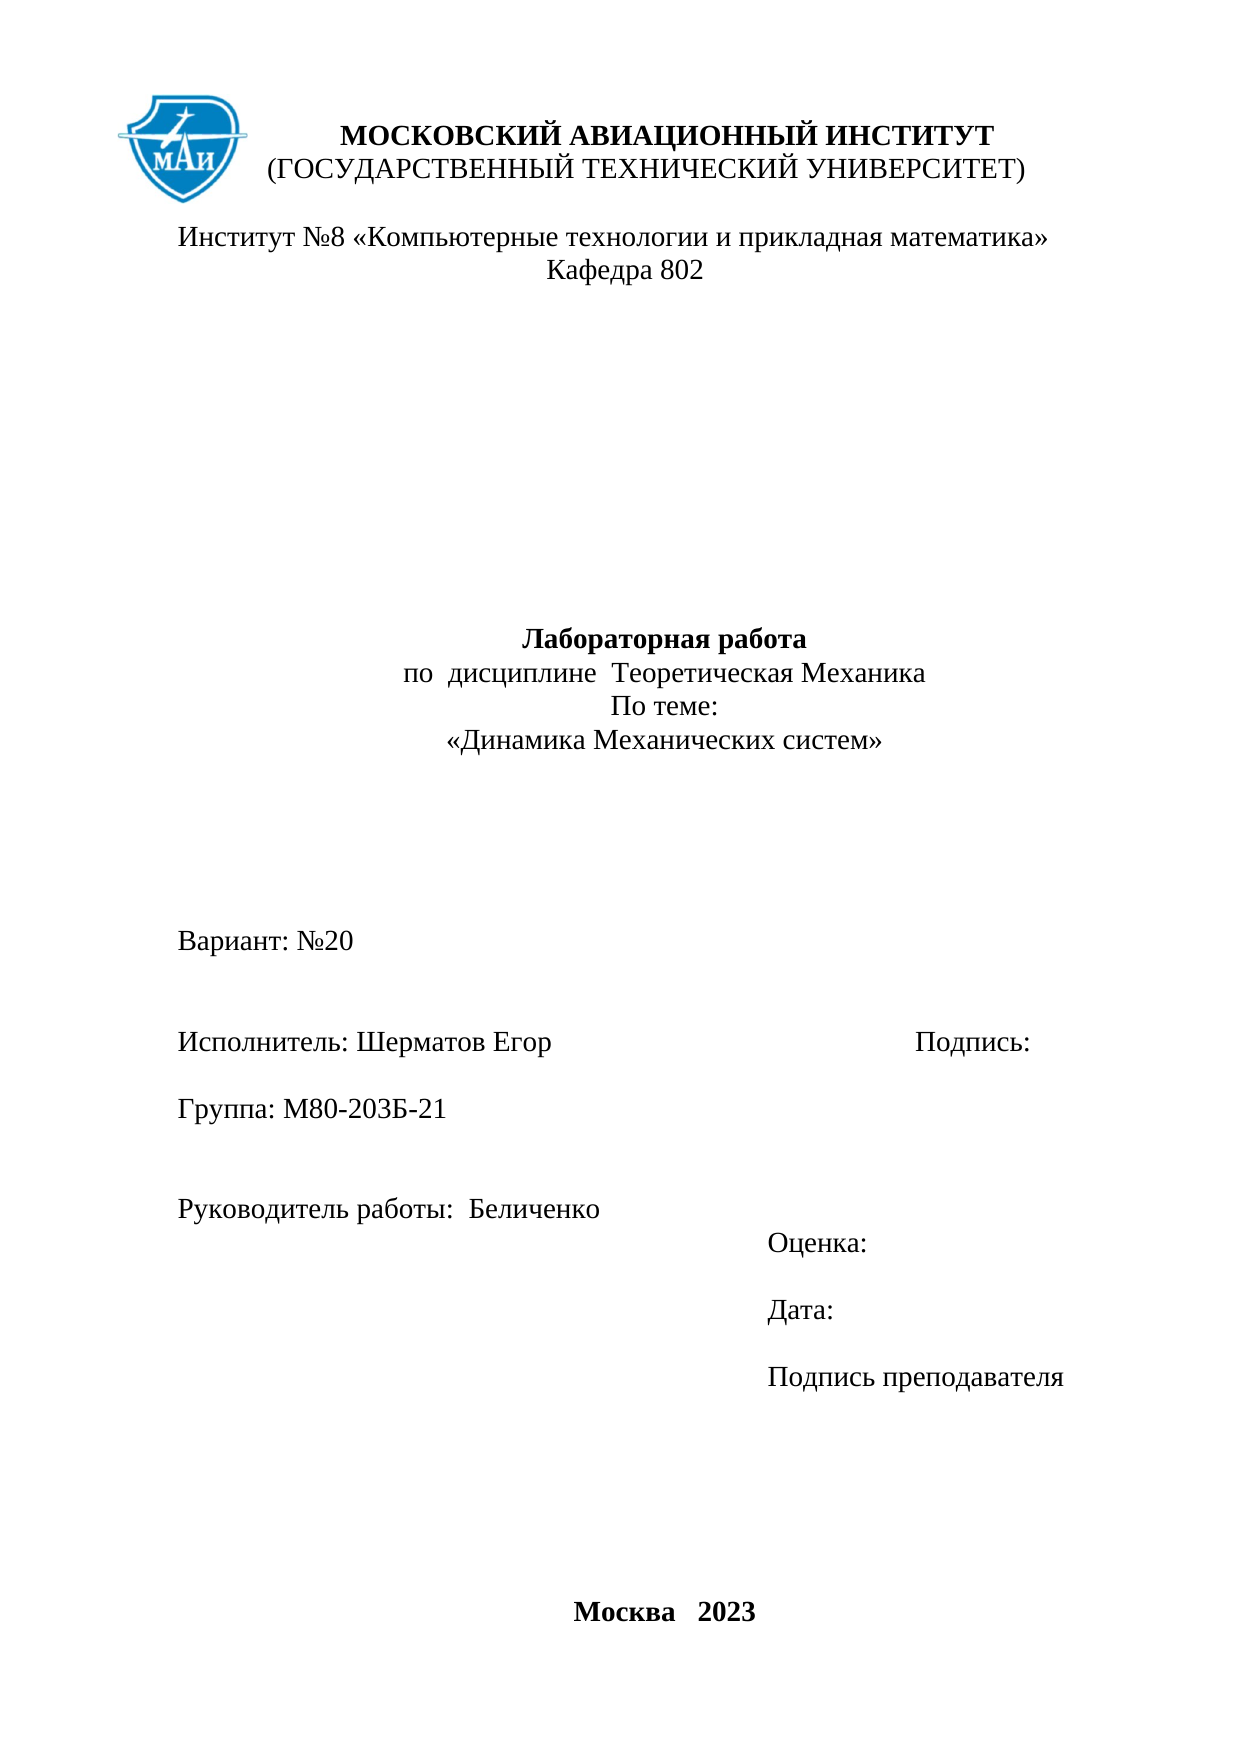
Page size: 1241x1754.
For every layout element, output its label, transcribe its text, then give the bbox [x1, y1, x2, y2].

text МОСКОВСКИЙ АВИАЦИОННЫЙ ИНСТИТУТ (ГОСУДАРСТВЕННЫЙ ТЕХНИЧЕСКИЙ УНИВЕРСИТЕТ) [248, 118, 1152, 185]
text Оценка: [177, 1225, 1152, 1258]
picture [117, 94, 248, 204]
text Лабораторная работа [177, 621, 1152, 655]
text Группа: М80-203Б-21 [177, 1091, 1152, 1124]
text Исполнитель: Шерматов Егор Подпись: [177, 1024, 1152, 1057]
text По теме: [177, 688, 1152, 722]
text Руководитель работы: Беличенко [177, 1191, 1152, 1225]
text Москва 2023 [177, 1594, 1152, 1627]
text Вариант: №20 [177, 923, 1152, 957]
text Кафедра 802 [177, 252, 1152, 286]
text «Динамика Механических систем» [177, 722, 1152, 755]
text по дисциплине Теоретическая Механика [177, 655, 1152, 688]
text Дата: [177, 1292, 1152, 1326]
text Институт №8 «Компьютерные технологии и прикладная математика» [177, 219, 1152, 252]
text Подпись преподавателя [177, 1359, 1152, 1393]
